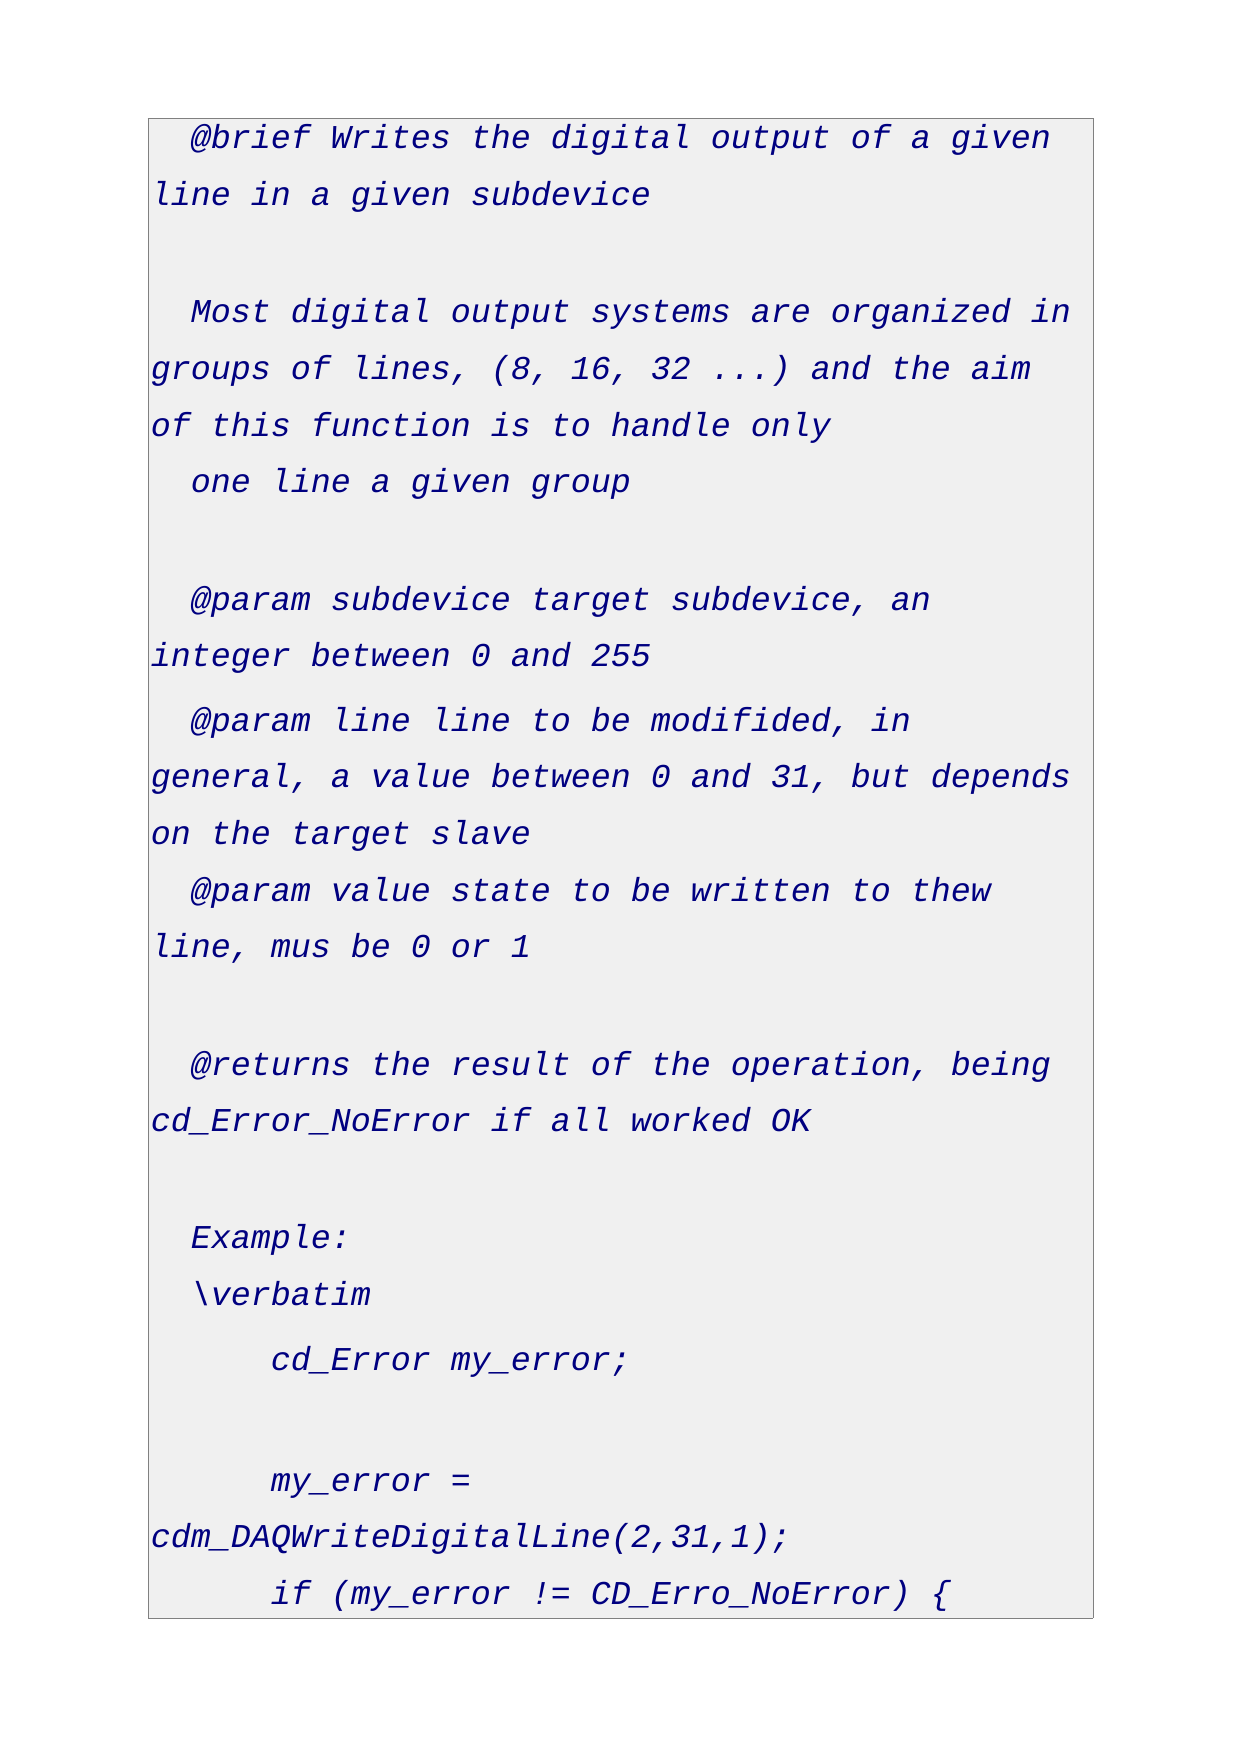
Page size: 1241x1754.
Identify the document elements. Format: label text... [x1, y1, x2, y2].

text @param line line to be modifided, in general, a value between 0 and 31, but depends on the target slave [149, 692, 1093, 854]
text Most digital output systems are organized in groups of lines, (8, 16, 32 ...) and the aim of this function is to handle only [149, 292, 1093, 446]
text my_error = cdm_DAQWriteDigitalLine(2,31,1); [149, 1461, 1093, 1558]
text @param subdevice target subdevice, an integer between 0 and 255 [149, 579, 1093, 677]
text cd_Error my_error; [149, 1331, 1093, 1380]
text @returns the result of the operation, being cd_Error_NoError if all worked OK [149, 1044, 1093, 1142]
text if (my_error != CD_Erro_NoError) { [149, 1574, 1093, 1618]
text @brief Writes the digital output of a given line in a given subdevice [149, 119, 1093, 216]
text one line a given group [149, 462, 1093, 503]
text Example: [149, 1218, 1093, 1259]
text \verbatim [149, 1275, 1093, 1316]
text @param value state to be written to thew line, mus be 0 or 1 [149, 870, 1093, 968]
